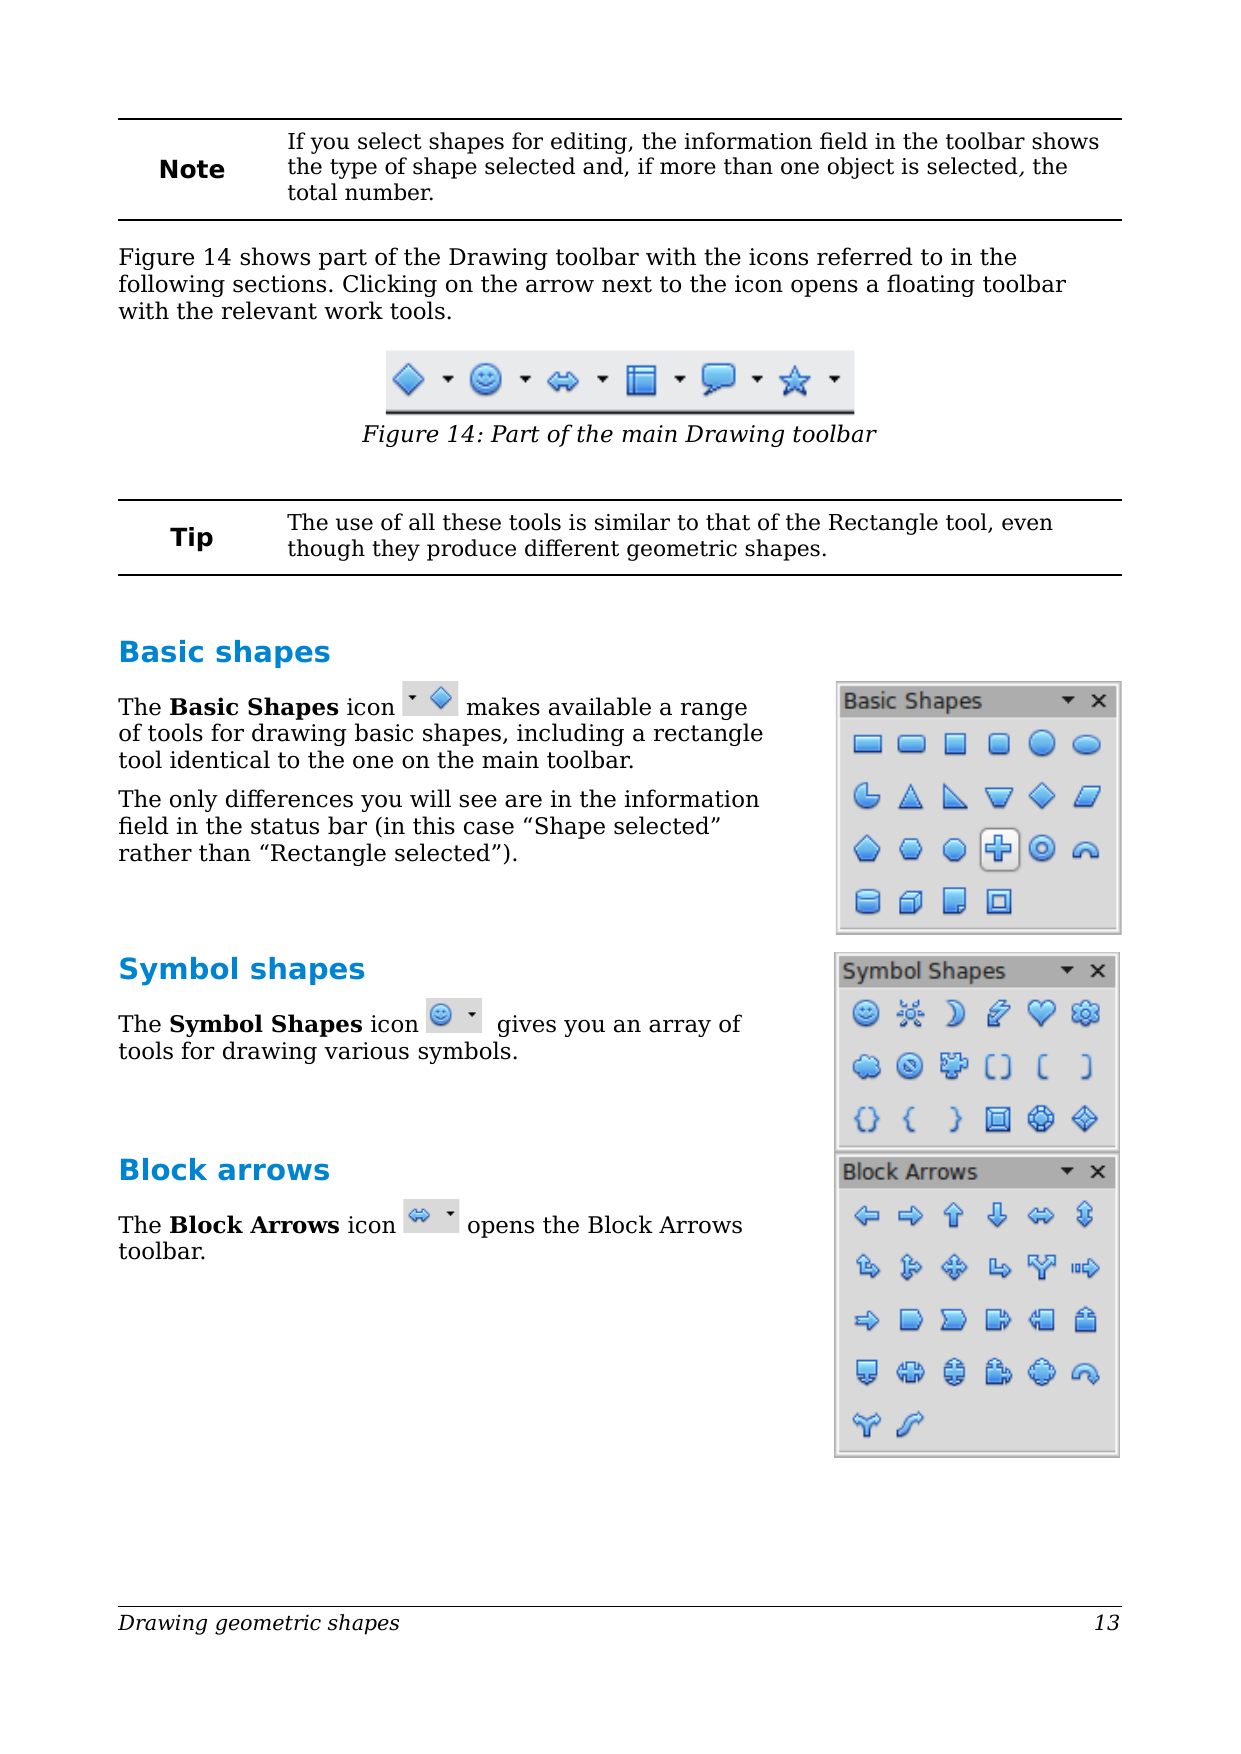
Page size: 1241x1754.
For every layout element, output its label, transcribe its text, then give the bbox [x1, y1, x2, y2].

picture [835, 681, 1122, 935]
picture [402, 681, 459, 716]
table_header If you select shapes for editing, the information field in the toolbar shows the type of shape selected and, if more than one object is selected, the total number. [266, 120, 1122, 219]
table_header [767, 952, 834, 1153]
text Figure 14: Part of the main Drawing toolbar [341, 422, 900, 448]
picture [403, 1199, 460, 1233]
table_cell Block arrows The Block Arrows icon opens the Block Arrows toolbar. [118, 1153, 767, 1458]
table_header The use of all these tools is similar to that of the Rectangle tool, even though they produce different geometric shapes. [266, 501, 1122, 574]
table_header Note [118, 120, 266, 219]
table_header Tip [118, 501, 266, 574]
text Figure 14 shows part of the Drawing toolbar with the icons referred to in the following sections. Clicking on the arrow next to the icon opens a floating toolbar with the relevant work tools. [118, 244, 1122, 325]
subtitle Basic shapes [118, 635, 1122, 669]
table_header [769, 681, 1122, 952]
table_cell [767, 1153, 834, 1458]
table_header The Basic Shapes icon makes available a range of tools for drawing basic shapes, including a rectangle tool identical to the one on the main toolbar. The only differences you will see are in the information field in the status bar (in this case “Shape selected” rather than “Rectangle selected”). [118, 681, 769, 952]
picture [834, 952, 1120, 1458]
table_header Symbol shapes The Symbol Shapes icon gives you an array of tools for drawing various symbols. [118, 952, 767, 1153]
picture [426, 998, 483, 1033]
picture [385, 349, 855, 416]
